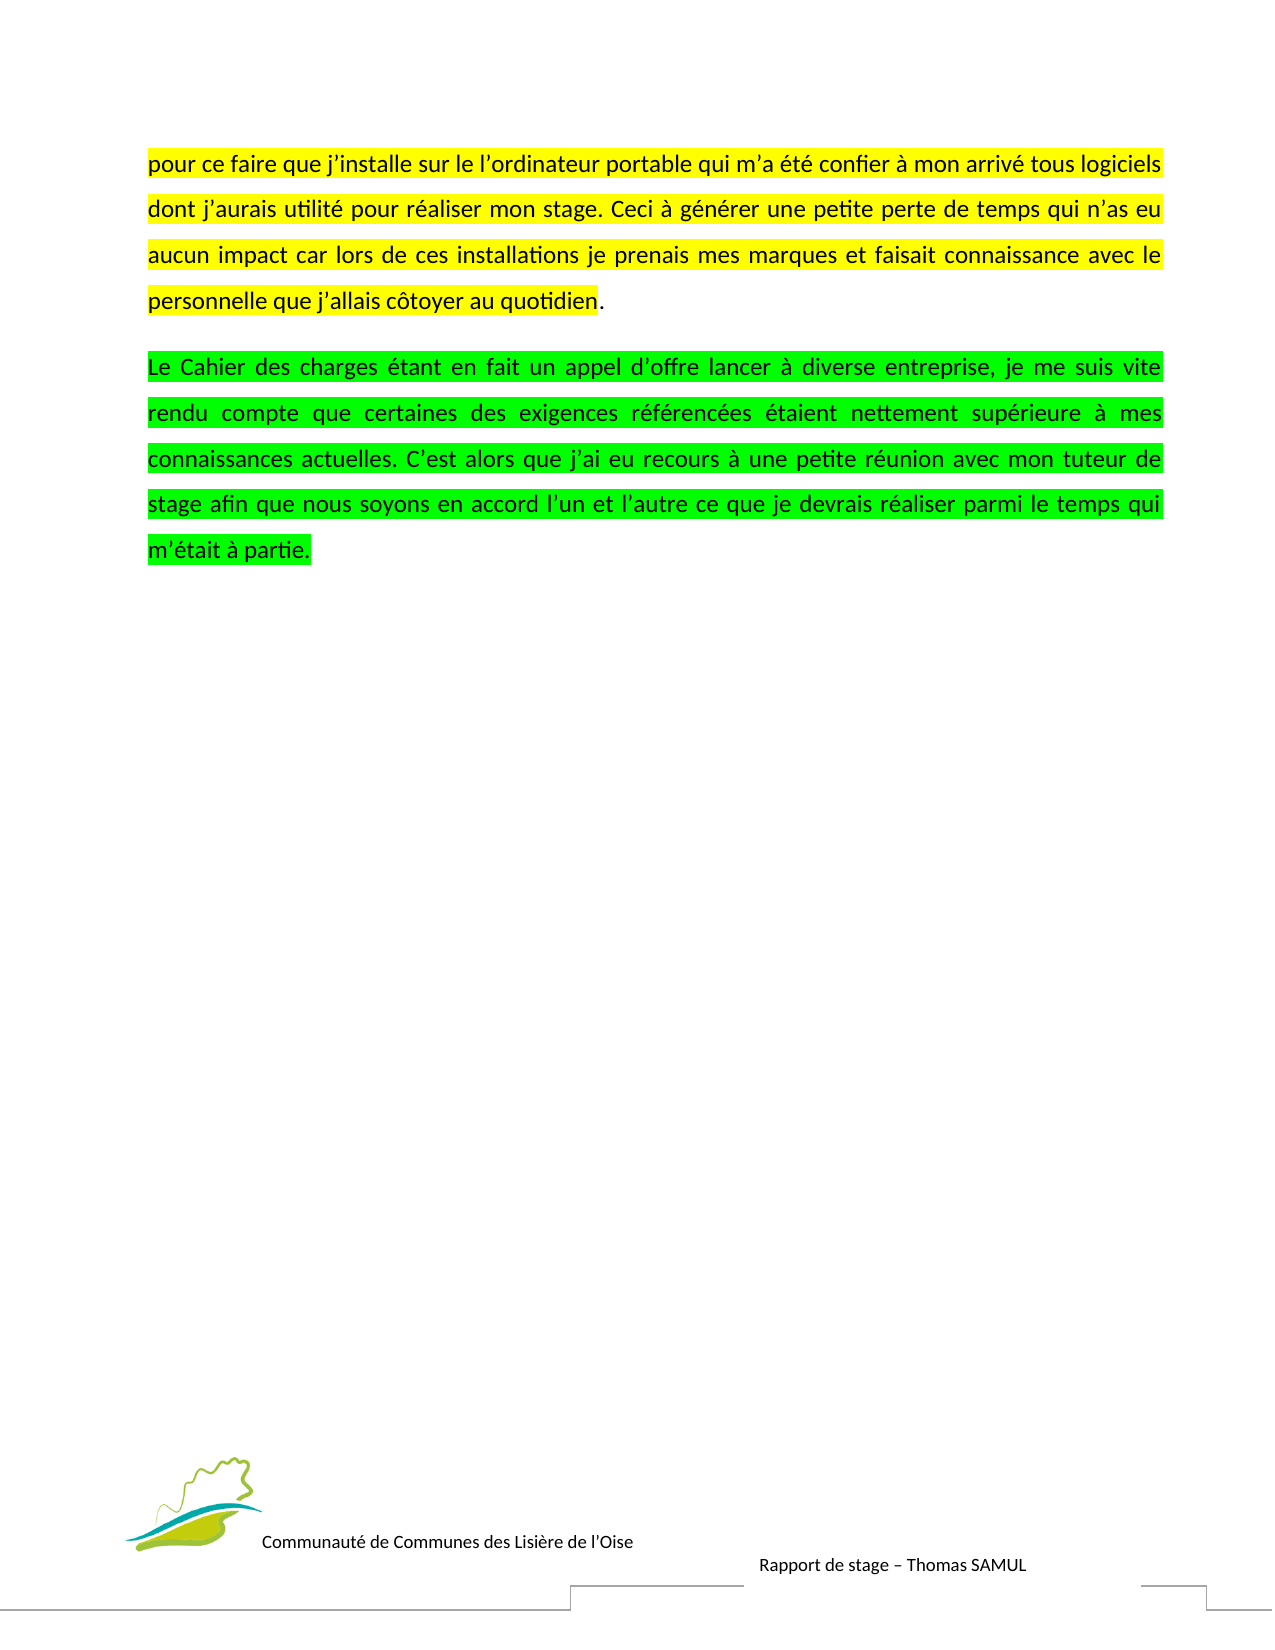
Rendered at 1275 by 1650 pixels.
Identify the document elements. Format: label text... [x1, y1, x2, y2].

text pour ce faire que j’installe sur le l’ordinateur portable qui m’a été confier à mon arrivé tous logiciels dont j’aurais utilité pour réaliser mon stage. Ceci à générer une petite perte de temps qui n’as eu aucun impact car lors de ces installations je prenais mes marques et faisait connaissance avec le personnelle que j’allais côtoyer au quotidien. [148, 148, 1163, 315]
text Le Cahier des charges étant en fait un appel d’offre lancer à diverse entreprise, je me suis vite rendu compte que certaines des exigences référencées étaient nettement supérieure à mes connaissances actuelles. C’est alors que j’ai eu recours à une petite réunion avec mon tuteur de stage afin que nous soyons en accord l’un et l’autre ce que je devrais réaliser parmi le temps qui m’était à partie. [148, 351, 1163, 565]
